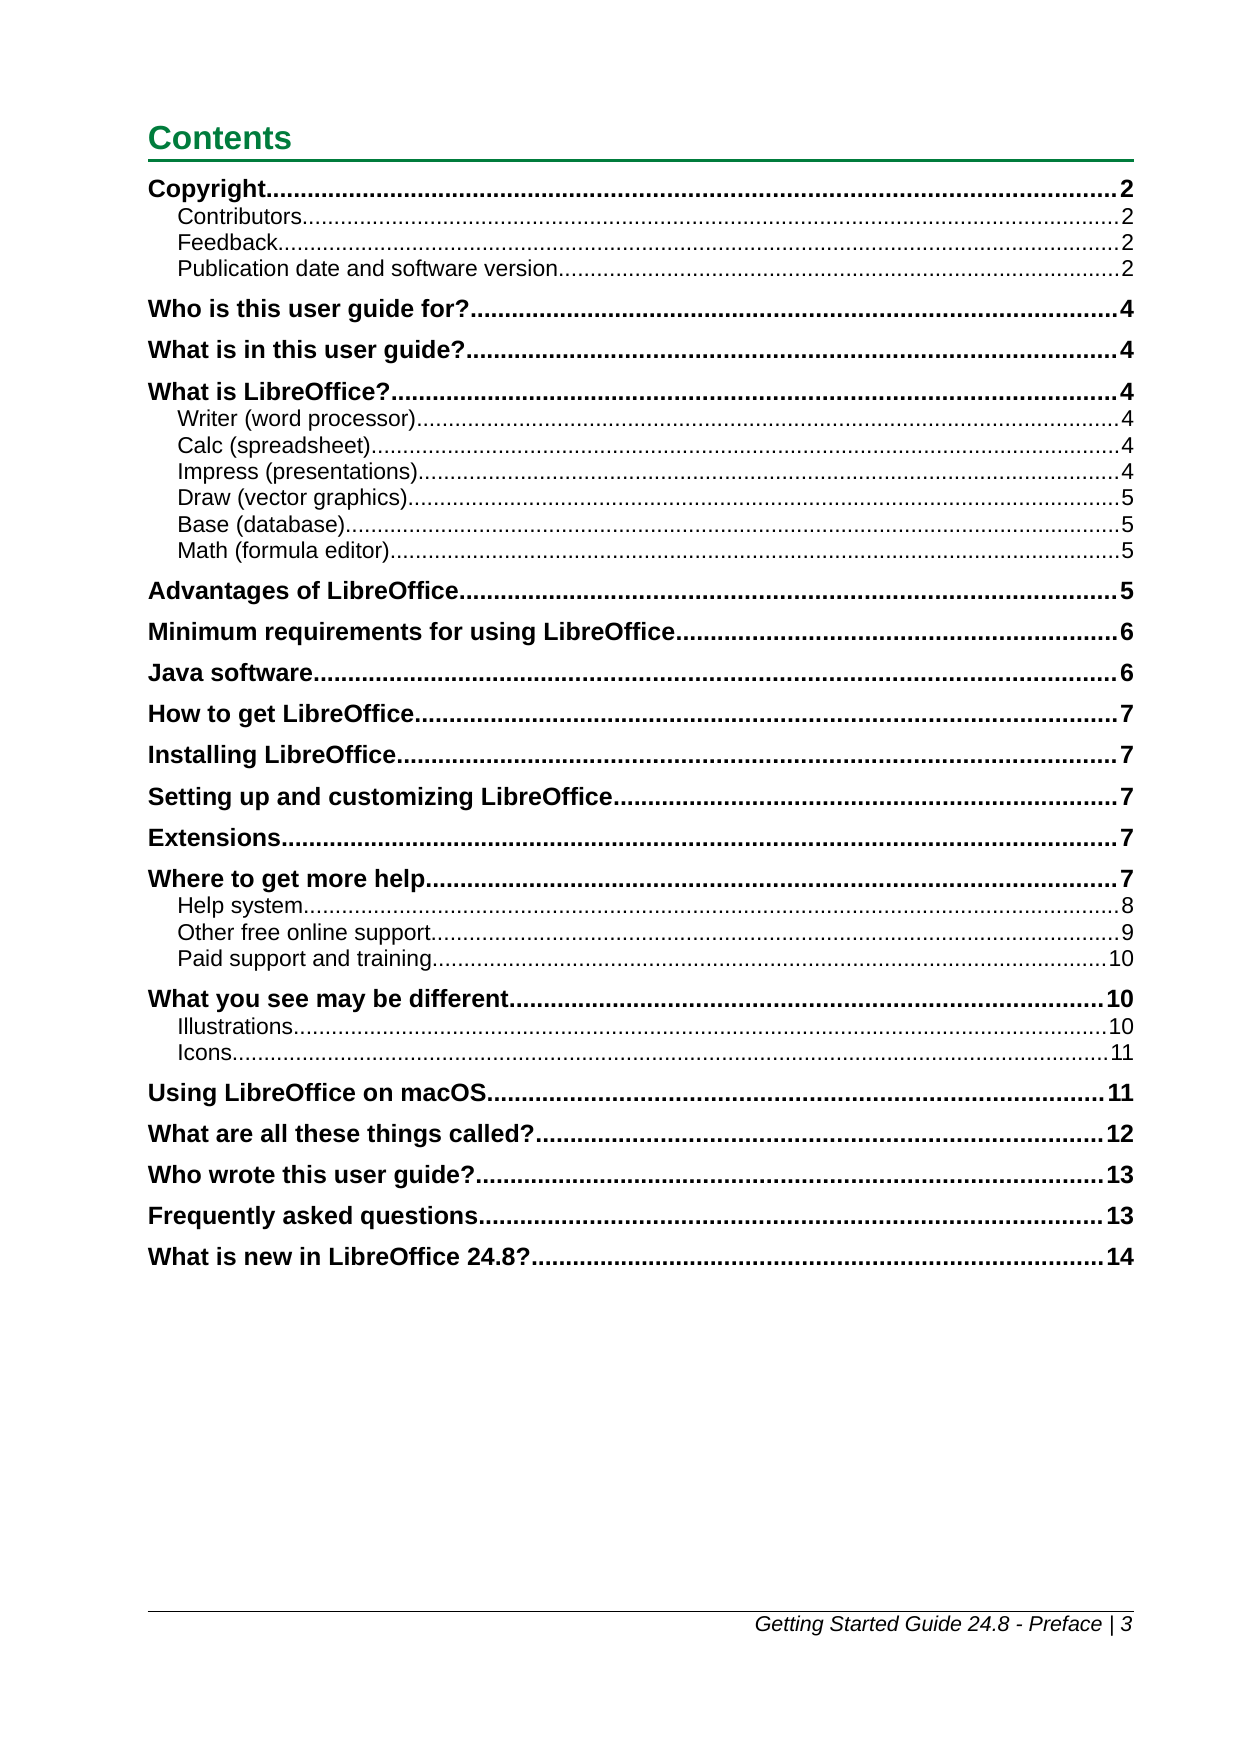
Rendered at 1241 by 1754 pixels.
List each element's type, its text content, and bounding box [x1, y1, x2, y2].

text Base (database) 5 [177, 511, 1134, 537]
text Where to get more help 7 [148, 864, 1134, 892]
text Advantages of LibreOffice 5 [148, 576, 1134, 604]
text Minimum requirements for using LibreOffice 6 [148, 617, 1134, 646]
text Java software 6 [148, 658, 1134, 687]
text Math (formula editor) 5 [177, 537, 1134, 563]
text Draw (vector graphics) 5 [177, 484, 1134, 511]
subtitle Contents [148, 118, 1134, 159]
text What is new in LibreOffice 24.8? 14 [148, 1242, 1134, 1271]
text Installing LibreOffice 7 [148, 740, 1134, 769]
text Writer (word processor) 4 [177, 405, 1134, 432]
text Who is this user guide for? 4 [148, 294, 1134, 323]
text Other free online support 9 [177, 919, 1134, 945]
text Calc (spreadsheet) 4 [177, 432, 1134, 458]
text Feedback 2 [177, 229, 1134, 255]
text Copyright 2 [148, 174, 1134, 203]
text Publication date and software version 2 [177, 255, 1134, 282]
text Illustrations 10 [177, 1013, 1134, 1039]
text Setting up and customizing LibreOffice 7 [148, 781, 1134, 810]
text What is LibreOffice? 4 [148, 376, 1134, 405]
text Help system 8 [177, 892, 1134, 919]
text Paid support and training 10 [177, 945, 1134, 972]
text How to get LibreOffice 7 [148, 699, 1134, 728]
text What is in this user guide? 4 [148, 335, 1134, 364]
text Extensions 7 [148, 823, 1134, 851]
text Using LibreOffice on macOS 11 [148, 1078, 1134, 1107]
text What are all these things called? 12 [148, 1119, 1134, 1148]
text Icons 11 [177, 1039, 1134, 1065]
text Impress (presentations) 4 [177, 458, 1134, 484]
text What you see may be different 10 [148, 984, 1134, 1013]
text Frequently asked questions 13 [148, 1201, 1134, 1230]
text Who wrote this user guide? 13 [148, 1160, 1134, 1189]
text Contributors 2 [177, 203, 1134, 229]
